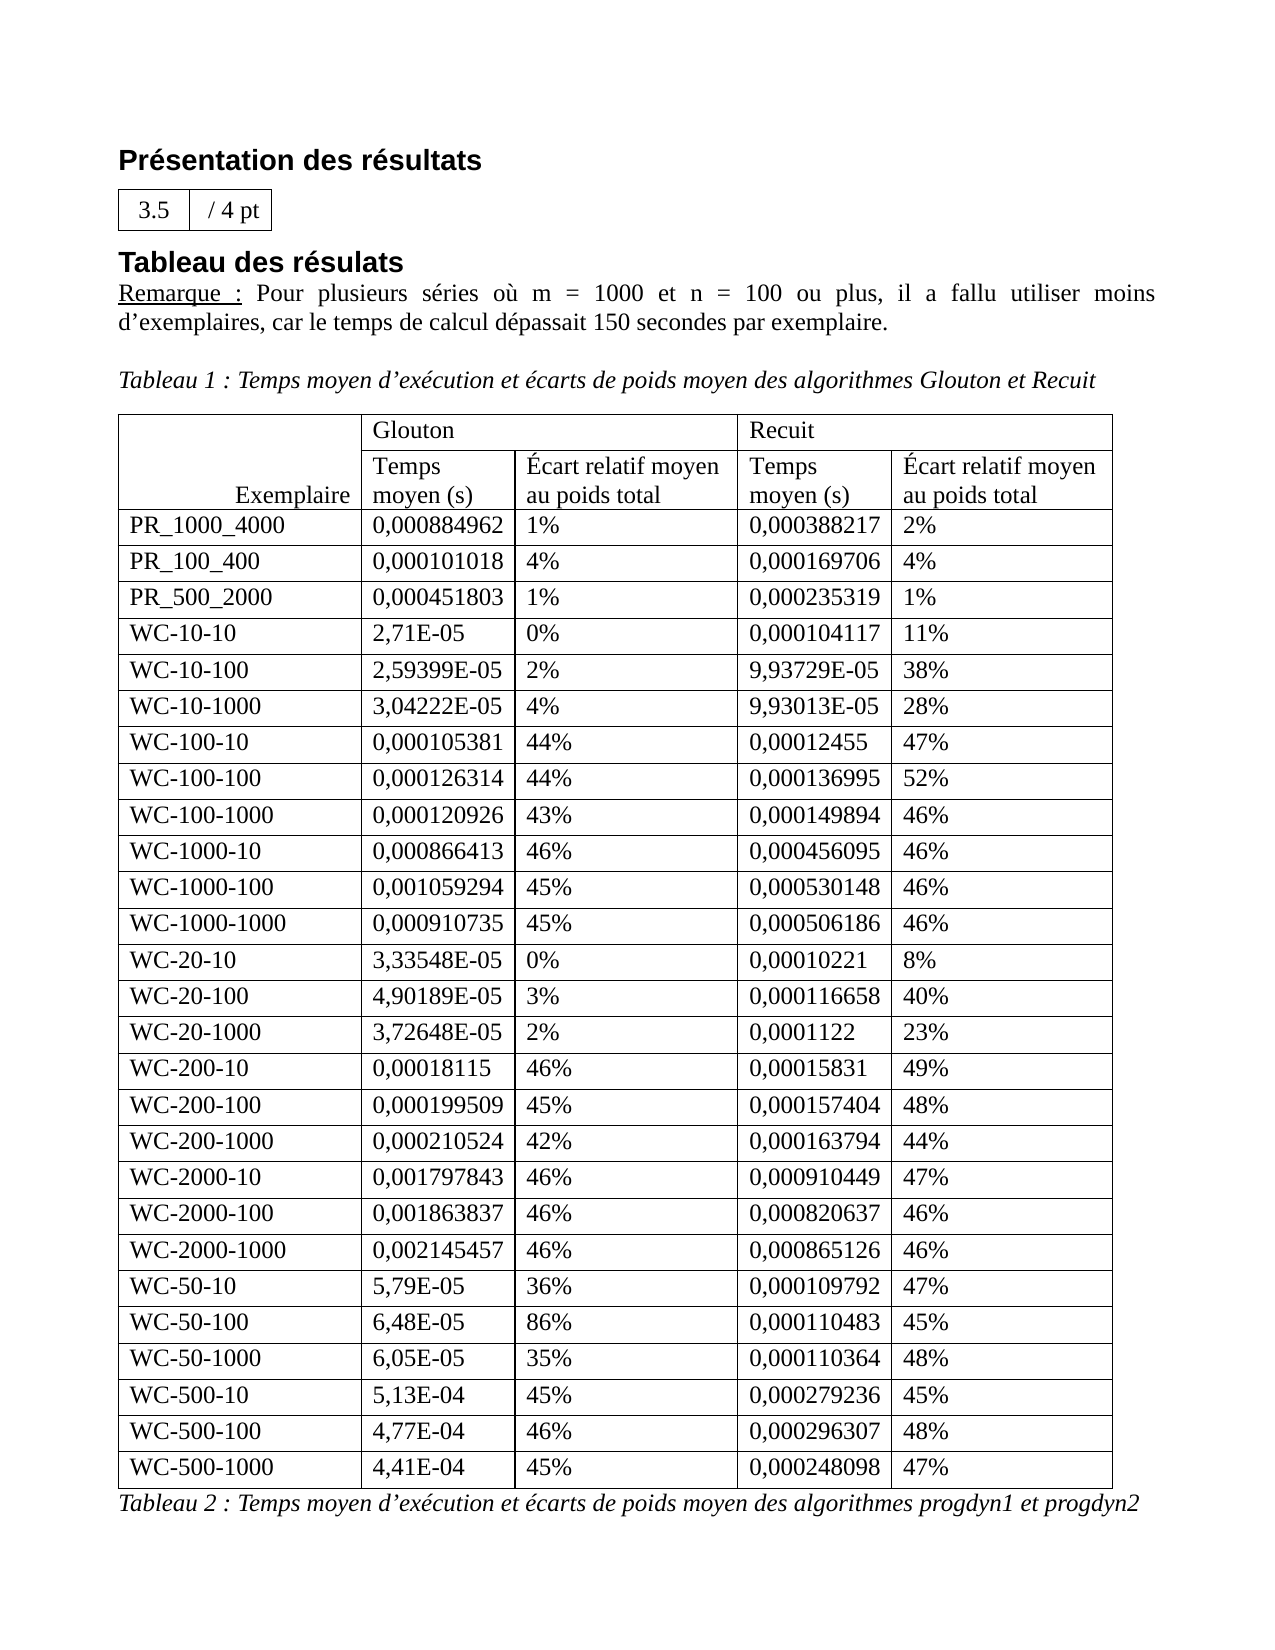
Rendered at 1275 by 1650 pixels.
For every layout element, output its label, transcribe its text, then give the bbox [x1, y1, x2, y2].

table_cell 0,001797843 [362, 1162, 514, 1197]
subtitle Présentation des résultats [118, 143, 1157, 177]
table_header 3.5 [119, 190, 189, 230]
table_cell 1% [516, 582, 737, 617]
table_cell 0,000120926 [362, 800, 514, 835]
table_cell 40% [892, 981, 1112, 1016]
table_cell 9,93013E-05 [738, 691, 891, 726]
table_cell WC-50-100 [119, 1307, 361, 1342]
table_cell 0,000199509 [362, 1090, 514, 1125]
table_cell 0,000163794 [738, 1126, 891, 1161]
table_cell 0,000910449 [738, 1162, 891, 1197]
table_cell 2,71E-05 [362, 619, 514, 654]
table_cell 0,000456095 [738, 836, 891, 871]
table_cell 0,000910735 [362, 909, 514, 944]
table_cell 0,000210524 [362, 1126, 514, 1161]
table_cell WC-200-100 [119, 1090, 361, 1125]
table_cell 46% [516, 1199, 737, 1234]
table_cell 0,000506186 [738, 909, 891, 944]
table_cell 2% [516, 655, 737, 690]
table_cell 3,33548E-05 [362, 945, 514, 980]
table_cell 0,00015831 [738, 1054, 891, 1089]
table_cell 5,79E-05 [362, 1271, 514, 1306]
table_cell 0,000820637 [738, 1199, 891, 1234]
text Tableau 1 : Temps moyen d’exécution et écarts de poids moyen des algorithmes Glouton et Recuit [118, 365, 1157, 393]
table_cell WC-1000-1000 [119, 909, 361, 944]
table_cell WC-10-10 [119, 619, 361, 654]
table_cell 28% [892, 691, 1112, 726]
table_cell 46% [516, 1416, 737, 1451]
table_cell WC-10-100 [119, 655, 361, 690]
table_cell 0,000296307 [738, 1416, 891, 1451]
table_cell 0,000116658 [738, 981, 891, 1016]
table_cell WC-200-10 [119, 1054, 361, 1089]
table_cell 0,000109792 [738, 1271, 891, 1306]
table_cell WC-20-1000 [119, 1017, 361, 1052]
table_cell 0,000105381 [362, 727, 514, 762]
table_cell WC-200-1000 [119, 1126, 361, 1161]
table_cell 4% [516, 691, 737, 726]
table_cell 46% [516, 836, 737, 871]
table_cell 48% [892, 1344, 1112, 1379]
table_cell 45% [516, 1452, 737, 1487]
table_cell 47% [892, 1162, 1112, 1197]
table_cell 0,002145457 [362, 1235, 514, 1270]
table_cell 47% [892, 1452, 1112, 1487]
table_cell 42% [516, 1126, 737, 1161]
table_cell 0,000279236 [738, 1380, 891, 1415]
table_cell 46% [516, 1054, 737, 1089]
table_cell 47% [892, 727, 1112, 762]
table_cell 0,000136995 [738, 764, 891, 799]
table_cell WC-1000-10 [119, 836, 361, 871]
table_cell 46% [516, 1235, 737, 1270]
table_cell 0,0001122 [738, 1017, 891, 1052]
table_cell 45% [516, 1090, 737, 1125]
table_cell WC-1000-100 [119, 872, 361, 907]
table_cell 2,59399E-05 [362, 655, 514, 690]
table_cell 48% [892, 1090, 1112, 1125]
table_cell 0,001863837 [362, 1199, 514, 1234]
table_cell 1% [892, 582, 1112, 617]
table_cell 4,90189E-05 [362, 981, 514, 1016]
table_cell 11% [892, 619, 1112, 654]
table_cell 46% [516, 1162, 737, 1197]
table_cell WC-2000-100 [119, 1199, 361, 1234]
subtitle Tableau des résulats [118, 245, 1157, 278]
table_cell 3,04222E-05 [362, 691, 514, 726]
table_cell 4,77E-04 [362, 1416, 514, 1451]
table_cell 45% [892, 1380, 1112, 1415]
table_cell WC-10-1000 [119, 691, 361, 726]
table_header Recuit [738, 415, 1112, 450]
table_cell 0,000149894 [738, 800, 891, 835]
table_cell WC-500-10 [119, 1380, 361, 1415]
table_cell 0,000866413 [362, 836, 514, 871]
table_cell WC-2000-10 [119, 1162, 361, 1197]
table_cell WC-50-1000 [119, 1344, 361, 1379]
table_cell 6,48E-05 [362, 1307, 514, 1342]
table_cell Temps moyen (s) [362, 451, 514, 509]
table_cell 44% [516, 727, 737, 762]
table_cell 43% [516, 800, 737, 835]
table_cell 0,000110364 [738, 1344, 891, 1379]
table_cell 2% [892, 510, 1112, 545]
table_cell PR_1000_4000 [119, 510, 361, 545]
table_cell 35% [516, 1344, 737, 1379]
text Remarque : Pour plusieurs séries où m = 1000 et n = 100 ou plus, il a fallu utiliser moins d’exemplaires, car le temps de calcul dépassait 150 secondes par exemplaire. [118, 278, 1157, 336]
table_cell 0% [516, 945, 737, 980]
table_cell 86% [516, 1307, 737, 1342]
table_cell 45% [516, 872, 737, 907]
table_cell 45% [516, 909, 737, 944]
table_cell 5,13E-04 [362, 1380, 514, 1415]
table_cell 0,000104117 [738, 619, 891, 654]
table_cell WC-100-100 [119, 764, 361, 799]
table_cell 46% [892, 1235, 1112, 1270]
table_cell 0,000126314 [362, 764, 514, 799]
table_cell 0,000101018 [362, 546, 514, 581]
table_cell 1% [516, 510, 737, 545]
table_cell 45% [892, 1307, 1112, 1342]
table_cell 0,000884962 [362, 510, 514, 545]
table_cell WC-50-10 [119, 1271, 361, 1306]
table_header / 4 pt [190, 190, 271, 230]
table_cell WC-100-1000 [119, 800, 361, 835]
table_cell 36% [516, 1271, 737, 1306]
table_cell WC-2000-1000 [119, 1235, 361, 1270]
table_cell 0,001059294 [362, 872, 514, 907]
table_cell 48% [892, 1416, 1112, 1451]
table_cell PR_500_2000 [119, 582, 361, 617]
table_cell 4,41E-04 [362, 1452, 514, 1487]
text Tableau 2 : Temps moyen d’exécution et écarts de poids moyen des algorithmes progdyn1 et progdyn2 [118, 1488, 1157, 1517]
table_cell 9,93729E-05 [738, 655, 891, 690]
table_cell 4% [892, 546, 1112, 581]
table_cell 44% [516, 764, 737, 799]
table_cell 46% [892, 836, 1112, 871]
table_cell 45% [516, 1380, 737, 1415]
table_cell 0,000388217 [738, 510, 891, 545]
table_header Glouton [362, 415, 737, 450]
table_cell PR_100_400 [119, 546, 361, 581]
table_cell 46% [892, 800, 1112, 835]
table_header Exemplaire [119, 415, 361, 509]
table_cell 0% [516, 619, 737, 654]
table_cell 46% [892, 872, 1112, 907]
table_cell 0,000530148 [738, 872, 891, 907]
table_cell WC-20-100 [119, 981, 361, 1016]
table_cell 0,000110483 [738, 1307, 891, 1342]
table_cell WC-20-10 [119, 945, 361, 980]
table_cell 0,000169706 [738, 546, 891, 581]
table_cell 47% [892, 1271, 1112, 1306]
table_cell 4% [516, 546, 737, 581]
table_cell 3% [516, 981, 737, 1016]
table_cell Temps moyen (s) [738, 451, 891, 509]
table_cell 52% [892, 764, 1112, 799]
table_cell 0,000248098 [738, 1452, 891, 1487]
table_cell 3,72648E-05 [362, 1017, 514, 1052]
table_cell 0,00018115 [362, 1054, 514, 1089]
table_cell WC-100-10 [119, 727, 361, 762]
table_cell WC-500-100 [119, 1416, 361, 1451]
table_cell 0,000157404 [738, 1090, 891, 1125]
table_cell 46% [892, 909, 1112, 944]
table_cell 0,00010221 [738, 945, 891, 980]
table_cell 44% [892, 1126, 1112, 1161]
table_cell 0,00012455 [738, 727, 891, 762]
table_cell WC-500-1000 [119, 1452, 361, 1487]
table_cell 0,000451803 [362, 582, 514, 617]
table_cell 38% [892, 655, 1112, 690]
table_cell Écart relatif moyen au poids total [516, 451, 737, 509]
table_cell 49% [892, 1054, 1112, 1089]
table_cell 8% [892, 945, 1112, 980]
table_cell 46% [892, 1199, 1112, 1234]
table_cell 23% [892, 1017, 1112, 1052]
table_cell Écart relatif moyen au poids total [892, 451, 1112, 509]
table_cell 0,000865126 [738, 1235, 891, 1270]
table_cell 6,05E-05 [362, 1344, 514, 1379]
table_cell 0,000235319 [738, 582, 891, 617]
table_cell 2% [516, 1017, 737, 1052]
